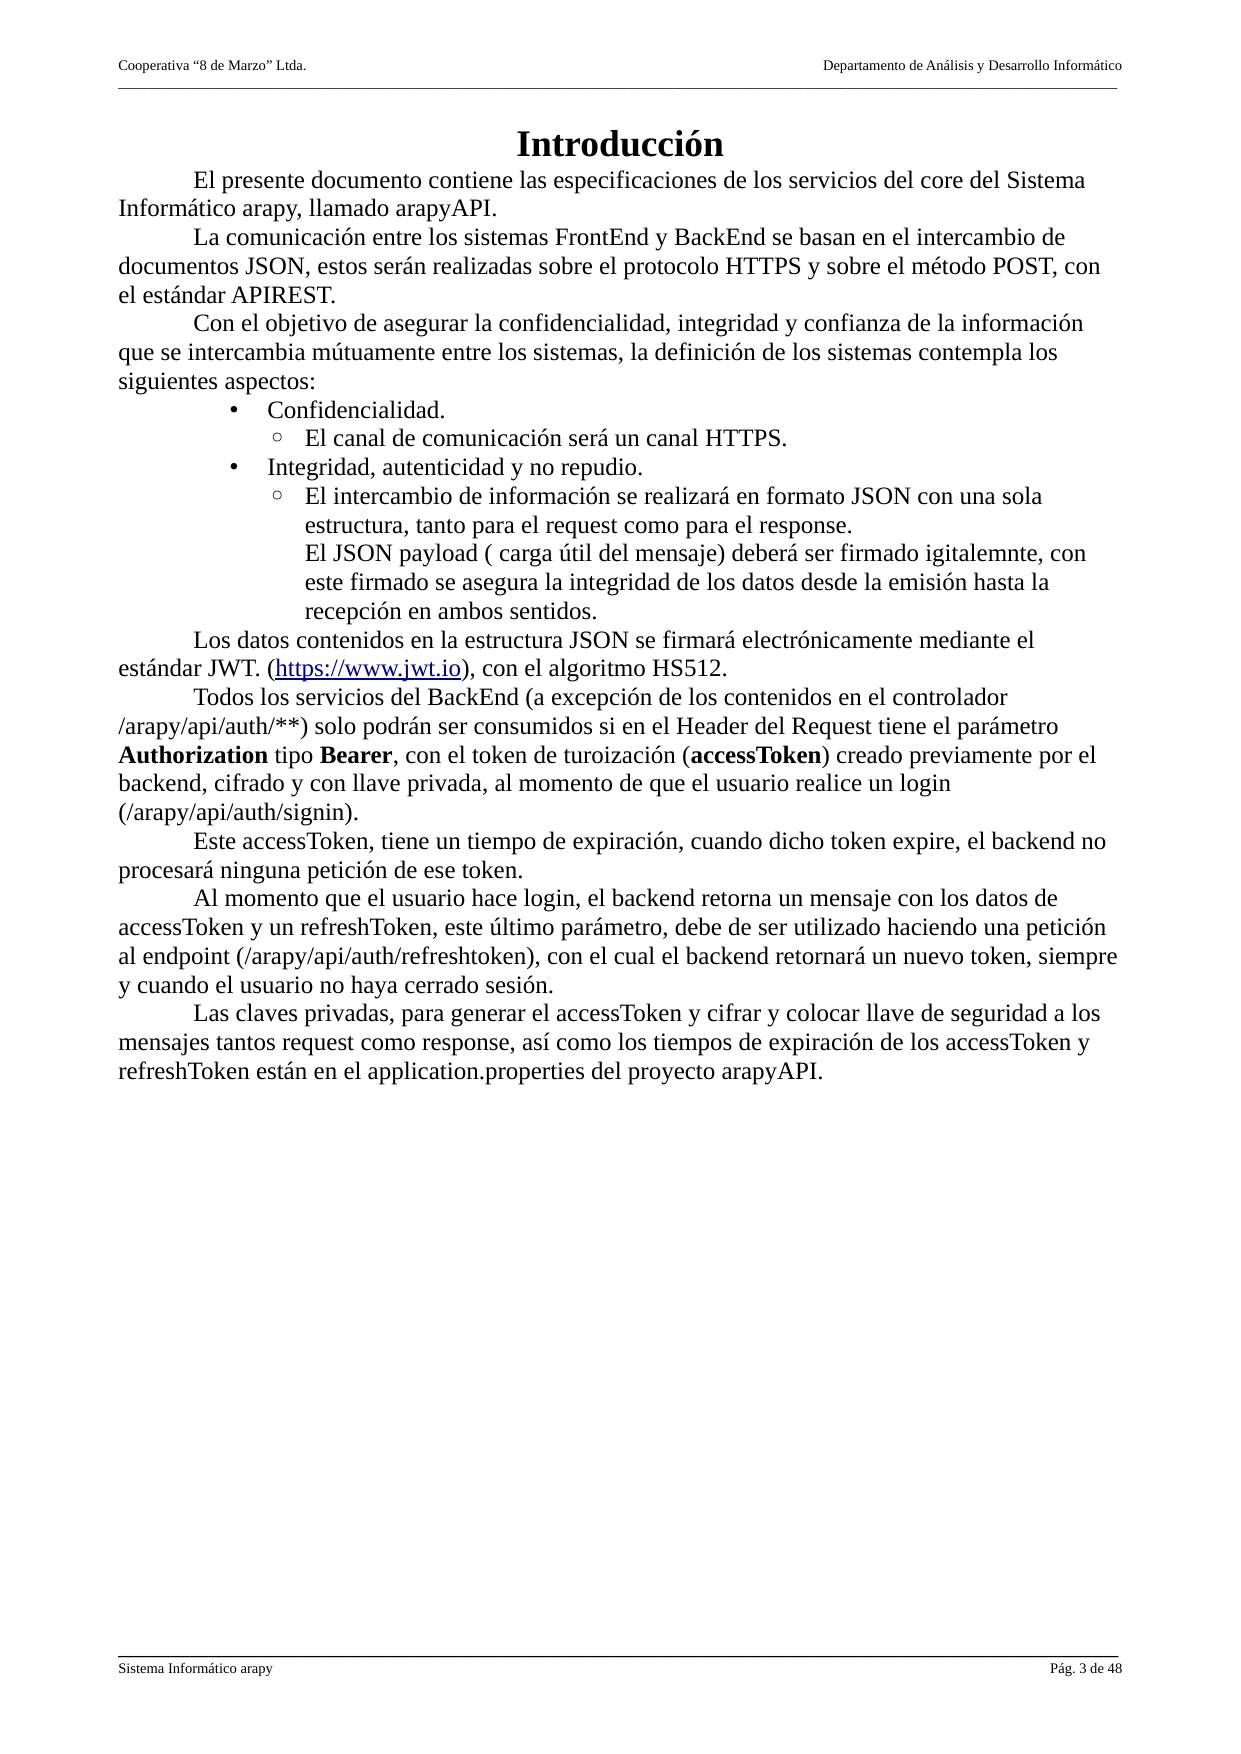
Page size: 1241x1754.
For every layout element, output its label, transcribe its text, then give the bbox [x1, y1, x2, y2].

text Al momento que el usuario hace login, el backend retorna un mensaje con los datos de accessToken y un refreshToken, este último parámetro, debe de ser utilizado haciendo una petición al endpoint (/arapy/api/auth/refreshtoken), con el cual el backend retornará un nuevo token, siempre y cuando el usuario no haya cerrado sesión. [118, 883, 1122, 998]
text Este accessToken, tiene un tiempo de expiración, cuando dicho token expire, el backend no procesará ninguna petición de ese token. [118, 826, 1122, 883]
text Las claves privadas, para generar el accessToken y cifrar y colocar llave de seguridad a los mensajes tantos request como response, así como los tiempos de expiración de los accessToken y refreshToken están en el application.properties del proyecto arapyAPI. [118, 998, 1122, 1085]
text Todos los servicios del BackEnd (a excepción de los contenidos en el controlador /arapy/api/auth/**) solo podrán ser consumidos si en el Header del Request tiene el parámetro Authorization tipo Bearer, con el token de turoización (accessToken) creado previamente por el backend, cifrado y con llave privada, al momento de que el usuario realice un login (/arapy/api/auth/signin). [118, 682, 1122, 826]
list Integridad, autenticidad y no repudio. [229, 452, 1122, 481]
list El canal de comunicación será un canal HTTPS. [267, 423, 1122, 452]
text La comunicación entre los sistemas FrontEnd y BackEnd se basan en el intercambio de documentos JSON, estos serán realizadas sobre el protocolo HTTPS y sobre el método POST, con el estándar APIREST. [118, 222, 1122, 308]
list Confidencialidad. [229, 395, 1122, 423]
text El presente documento contiene las especificaciones de los servicios del core del Sistema Informático arapy, llamado arapyAPI. [118, 165, 1122, 222]
text Con el objetivo de asegurar la confidencialidad, integridad y confianza de la información que se intercambia mútuamente entre los sistemas, la definición de los sistemas contempla los siguientes aspectos: [118, 308, 1122, 395]
list El intercambio de información se realizará en formato JSON con una sola estructura, tanto para el request como para el response. [267, 481, 1122, 538]
text Introducción [118, 122, 1122, 165]
text Los datos contenidos en la estructura JSON se firmará electrónicamente mediante el estándar JWT. (https://www.jwt.io), con el algoritmo HS512. [118, 625, 1122, 682]
list El JSON payload ( carga útil del mensaje) deberá ser firmado igitalemnte, con este firmado se asegura la integridad de los datos desde la emisión hasta la recepción en ambos sentidos. [267, 538, 1122, 625]
